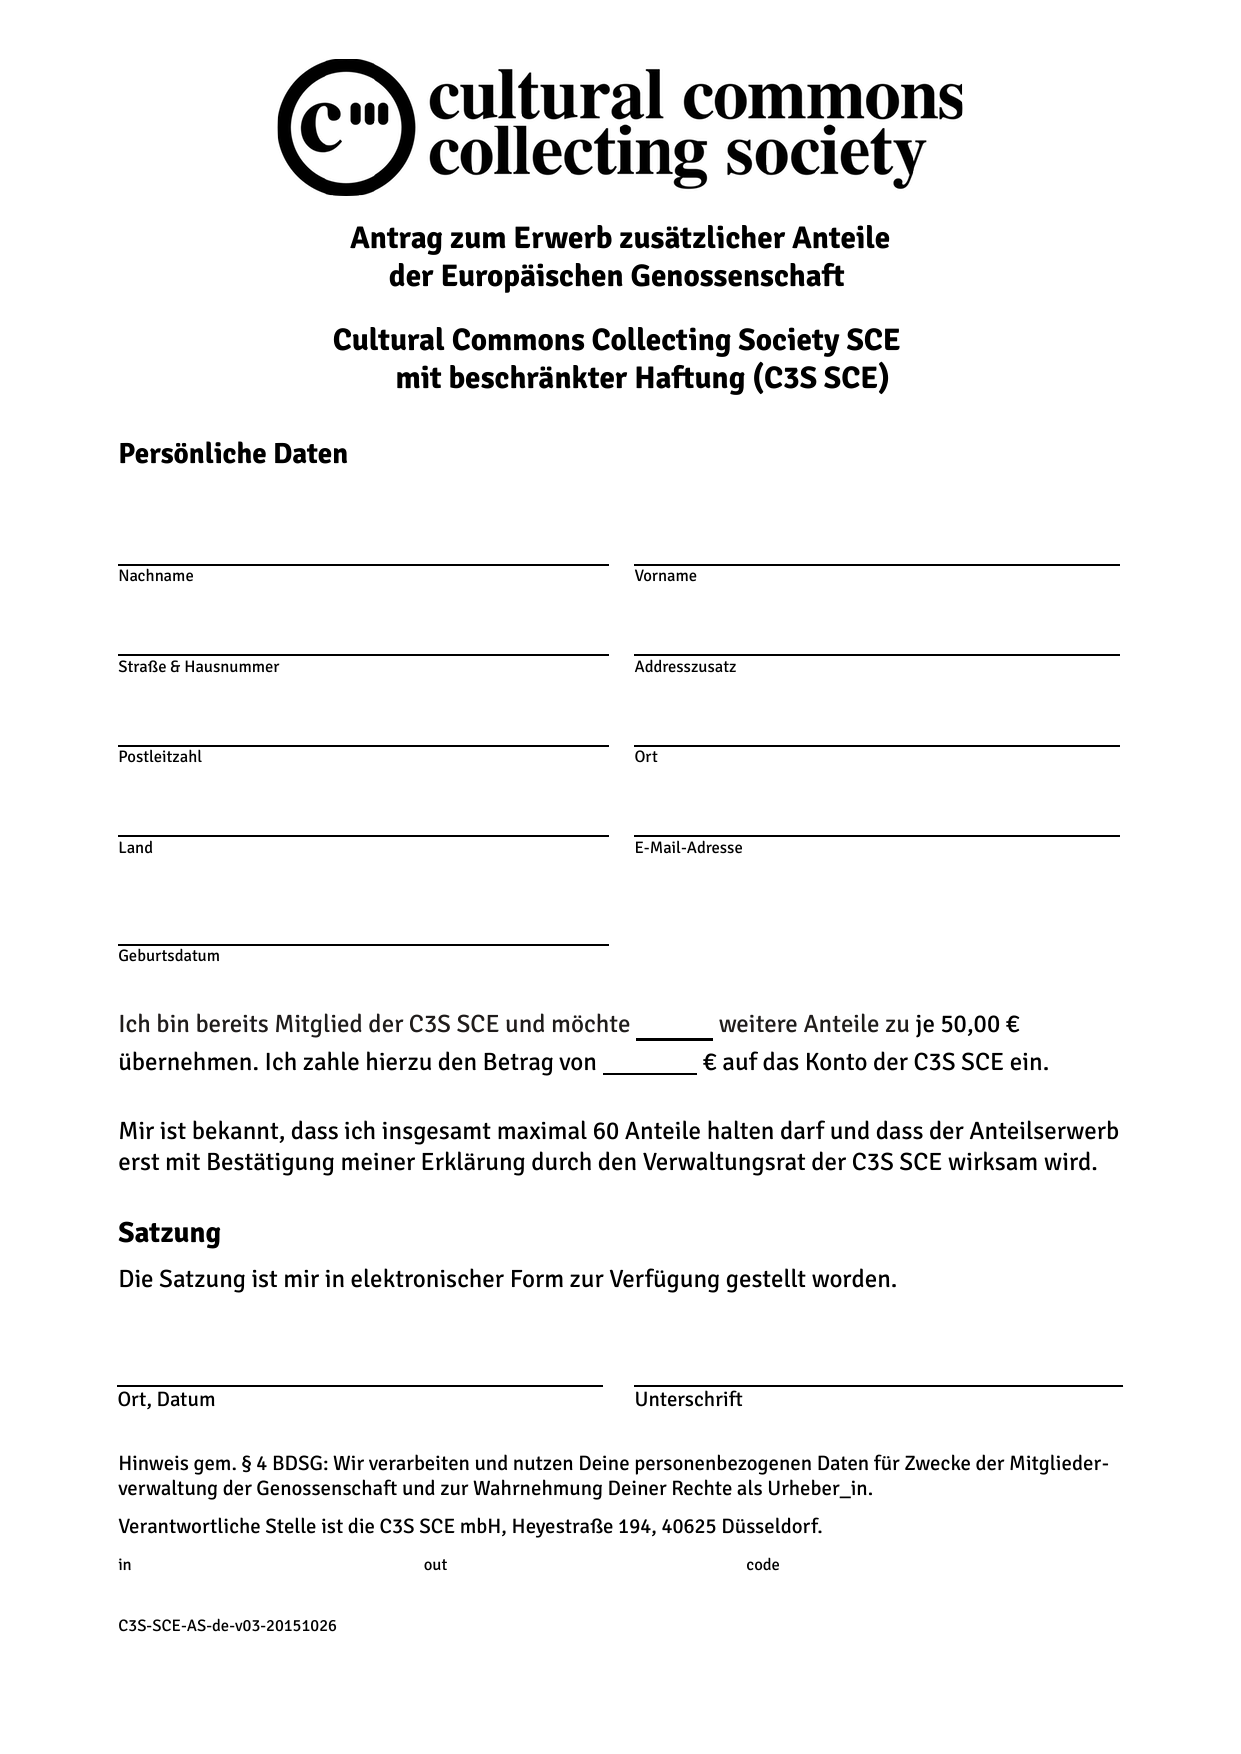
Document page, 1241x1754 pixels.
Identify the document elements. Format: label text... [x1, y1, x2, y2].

table_cell [118, 677, 609, 745]
picture [277, 59, 963, 196]
table_cell Straße & Hausnummer [118, 656, 609, 677]
text code [724, 1552, 795, 1579]
text Ich bin bereits Mitglied der C3S SCE und möchte weitere Anteile zu je 50,00 € übernehmen. Ich zahle hierzu den Betrag von € auf das Konto der C3S SCE ein. [118, 1004, 1122, 1078]
text in [118, 1552, 139, 1579]
table_header Unterschrift [634, 1387, 1123, 1412]
table_header [634, 496, 1120, 564]
subtitle Cultural Commons Collecting Society SCE mit beschränkter Haftung (C3S SCE) [118, 321, 1122, 398]
table_cell [609, 677, 634, 767]
table_cell [609, 768, 634, 858]
table_cell [634, 768, 1120, 835]
table_cell [609, 586, 634, 677]
subtitle Antrag zum Erwerb zusätzlicher Anteile [118, 219, 1122, 257]
table_cell Addresszusatz [634, 656, 1120, 677]
table_cell [634, 586, 1120, 654]
table_header [118, 496, 609, 564]
table_header [634, 1350, 1123, 1385]
subtitle Persönliche Daten [118, 436, 1122, 472]
subtitle der Europäischen Genossenschaft [118, 257, 1122, 296]
table_cell [609, 858, 634, 967]
table_cell [118, 586, 609, 654]
table_cell Ort [634, 747, 1120, 767]
table_cell E-Mail-Adresse [634, 837, 1120, 858]
table_header [609, 496, 634, 586]
table_header [603, 1350, 634, 1412]
text out [413, 1552, 451, 1579]
table_cell [118, 768, 609, 835]
table_header Nachname [118, 566, 609, 586]
table_cell Postleitzahl [118, 747, 609, 767]
table_header Vorname [634, 566, 1120, 586]
table_header [117, 1350, 603, 1385]
table_cell [634, 858, 1120, 967]
table_cell Geburtsdatum [118, 946, 609, 967]
text Mir ist bekannt, dass ich insgesamt maximal 60 Anteile halten darf und dass der Anteilserwerb erst mit Bestätigung meiner Erklärung durch den Verwaltungsrat der C3S SCE wirksam wird. [118, 1116, 1122, 1178]
table_cell [634, 677, 1120, 745]
table_cell [118, 858, 609, 944]
text Hinweis gem. § 4 BDSG: Wir verarbeiten und nutzen Deine personenbezogenen Daten für Zwecke der Mitglieder­verwaltung der Genossenschaft und zur Wahrnehmung Deiner Rechte als Urheber_in. [118, 1451, 1122, 1502]
table_cell Land [118, 837, 609, 858]
table_header Ort, Datum [117, 1387, 603, 1412]
text Verantwortliche Stelle ist die C3S SCE mbH, Heyestraße 194, 40625 Düsseldorf. [118, 1514, 1122, 1540]
subtitle Satzung [118, 1215, 1122, 1251]
text [1068, 1552, 1122, 1579]
text Die Satzung ist mir in elektronischer Form zur Verfügung gestellt worden. [118, 1264, 1122, 1294]
